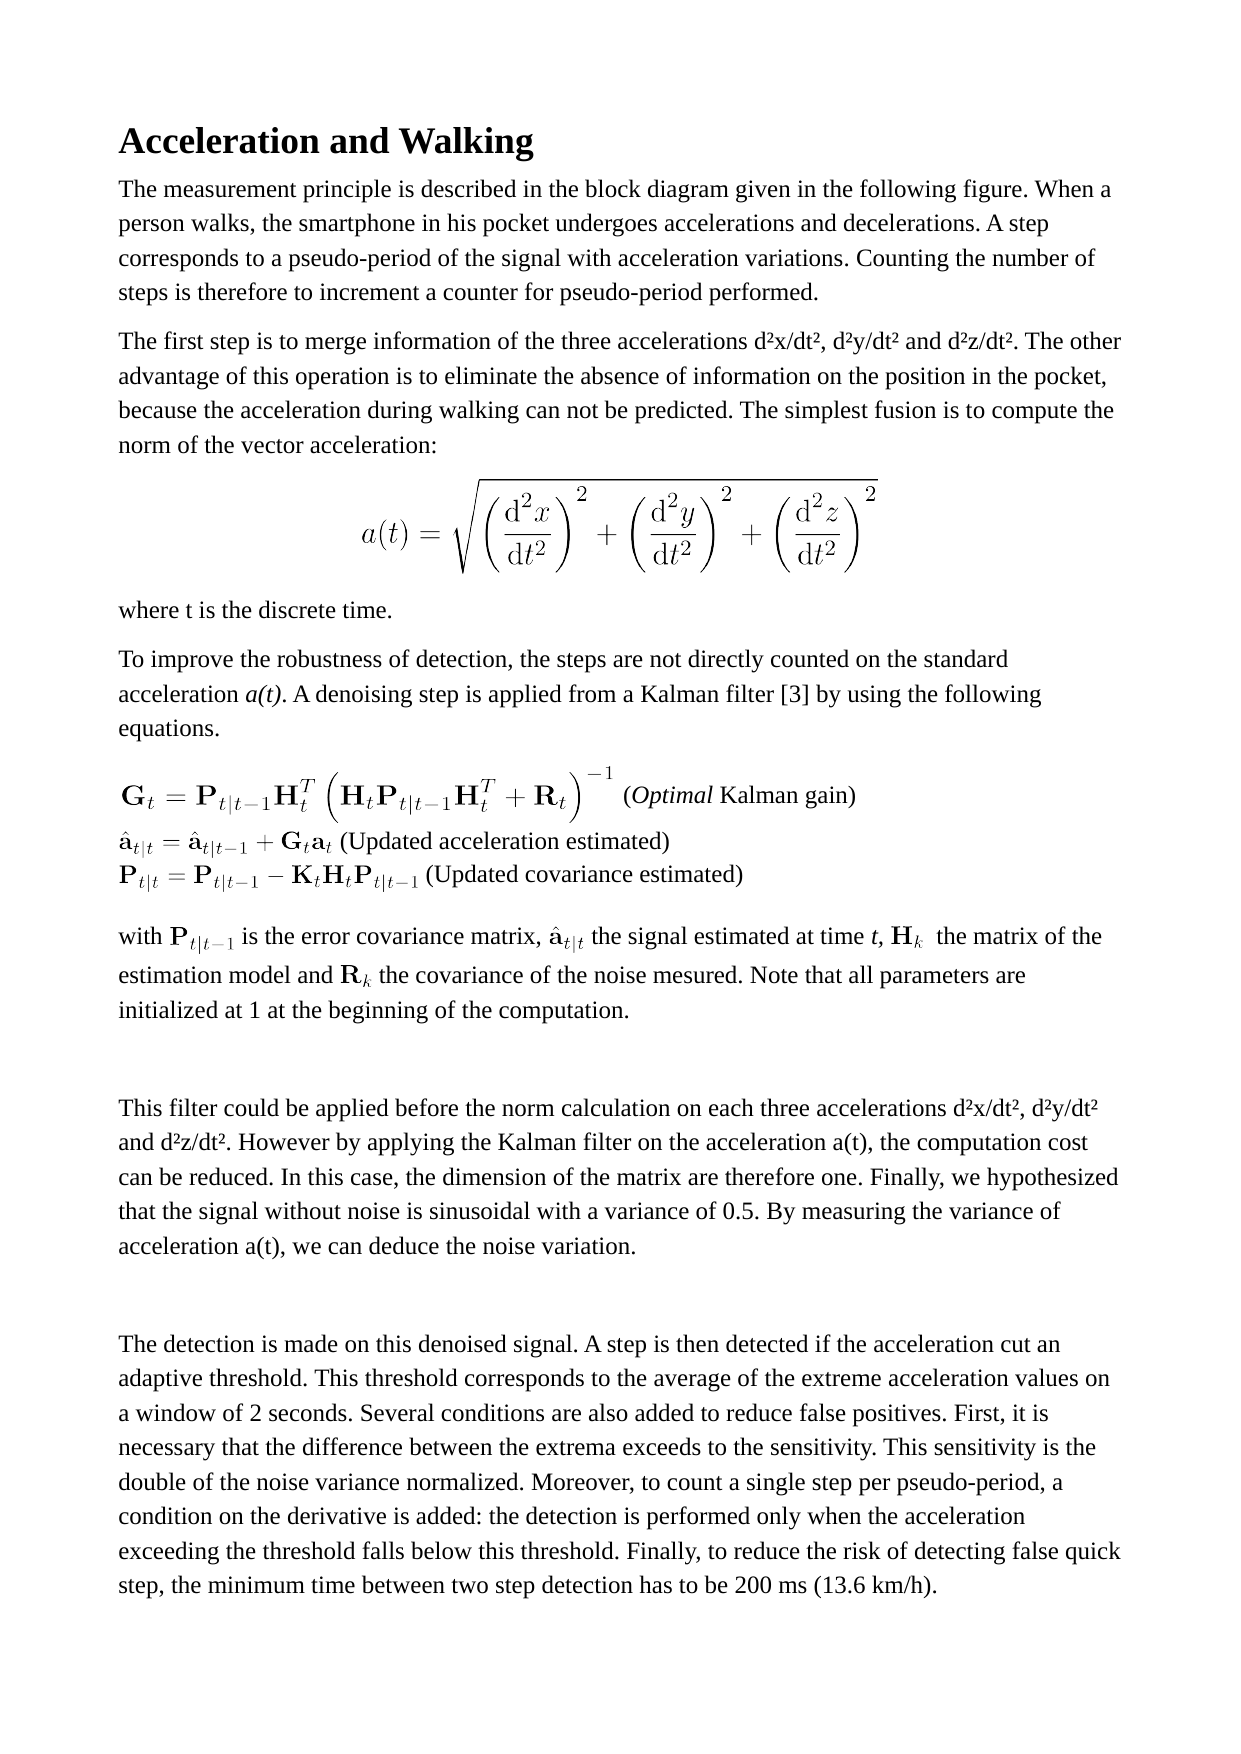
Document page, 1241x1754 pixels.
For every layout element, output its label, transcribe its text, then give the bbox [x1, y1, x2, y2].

text This filter could be applied before the norm calculation on each three accelerations d²x/dt², d²y/dt² and d²z/dt². However by applying the Kalman filter on the acceleration a(t), the computation cost can be reduced. In this case, the dimension of the matrix are therefore one. Finally, we hypothesized that the signal without noise is sinusoidal with a variance of 0.5. By measuring the variance of acceleration a(t), we can deduce the noise variation. [118, 1093, 1122, 1259]
text (Optimal Kalman gain) [118, 762, 1122, 826]
text (Updated acceleration estimated) [118, 826, 1122, 859]
subtitle Acceleration and Walking [118, 118, 1122, 161]
text To improve the robustness of detection, the steps are not directly counted on the standard acceleration a(t). A denoising step is applied from a Kalman filter [3] by using the following equations. [118, 644, 1122, 742]
text The first step is to merge information of the three accelerations d²x/dt², d²y/dt² and d²z/dt². The other advantage of this operation is to eliminate the absence of information on the position in the pocket, because the acceleration during walking can not be predicted. The simplest fusion is to compute the norm of the vector acceleration: [118, 326, 1122, 458]
text The measurement principle is described in the block diagram given in the following figure. When a person walks, the smartphone in his pocket undergoes accelerations and decelerations. A step corresponds to a pseudo-period of the signal with acceleration variations. Counting the number of steps is therefore to increment a counter for pseudo-period performed. [118, 174, 1122, 306]
text The detection is made on this denoised signal. A step is then detected if the acceleration cut an adaptive threshold. This threshold corresponds to the average of the extreme acceleration values on a window of 2 seconds. Several conditions are also added to reduce false positives. First, it is necessary that the difference between the extrema exceeds to the sensitivity. This sensitivity is the double of the noise variance normalized. Moreover, to count a single step per pseudo-period, a condition on the derivative is added: the detection is performed only when the acceleration exceeding the threshold falls below this threshold. Finally, to reduce the risk of detecting false quick step, the minimum time between two step detection has to be 200 ms (13.6 km/h). [118, 1329, 1122, 1599]
picture [364, 479, 876, 574]
text where t is the discrete time. [118, 595, 1122, 624]
text with is the error covariance matrix, the signal estimated at time t, the matrix of the estimation model and the covariance of the noise mesured. Note that all parameters are initialized at 1 at the beginning of the computation. [118, 921, 1122, 1023]
text (Updated covariance estimated) [118, 859, 1122, 893]
